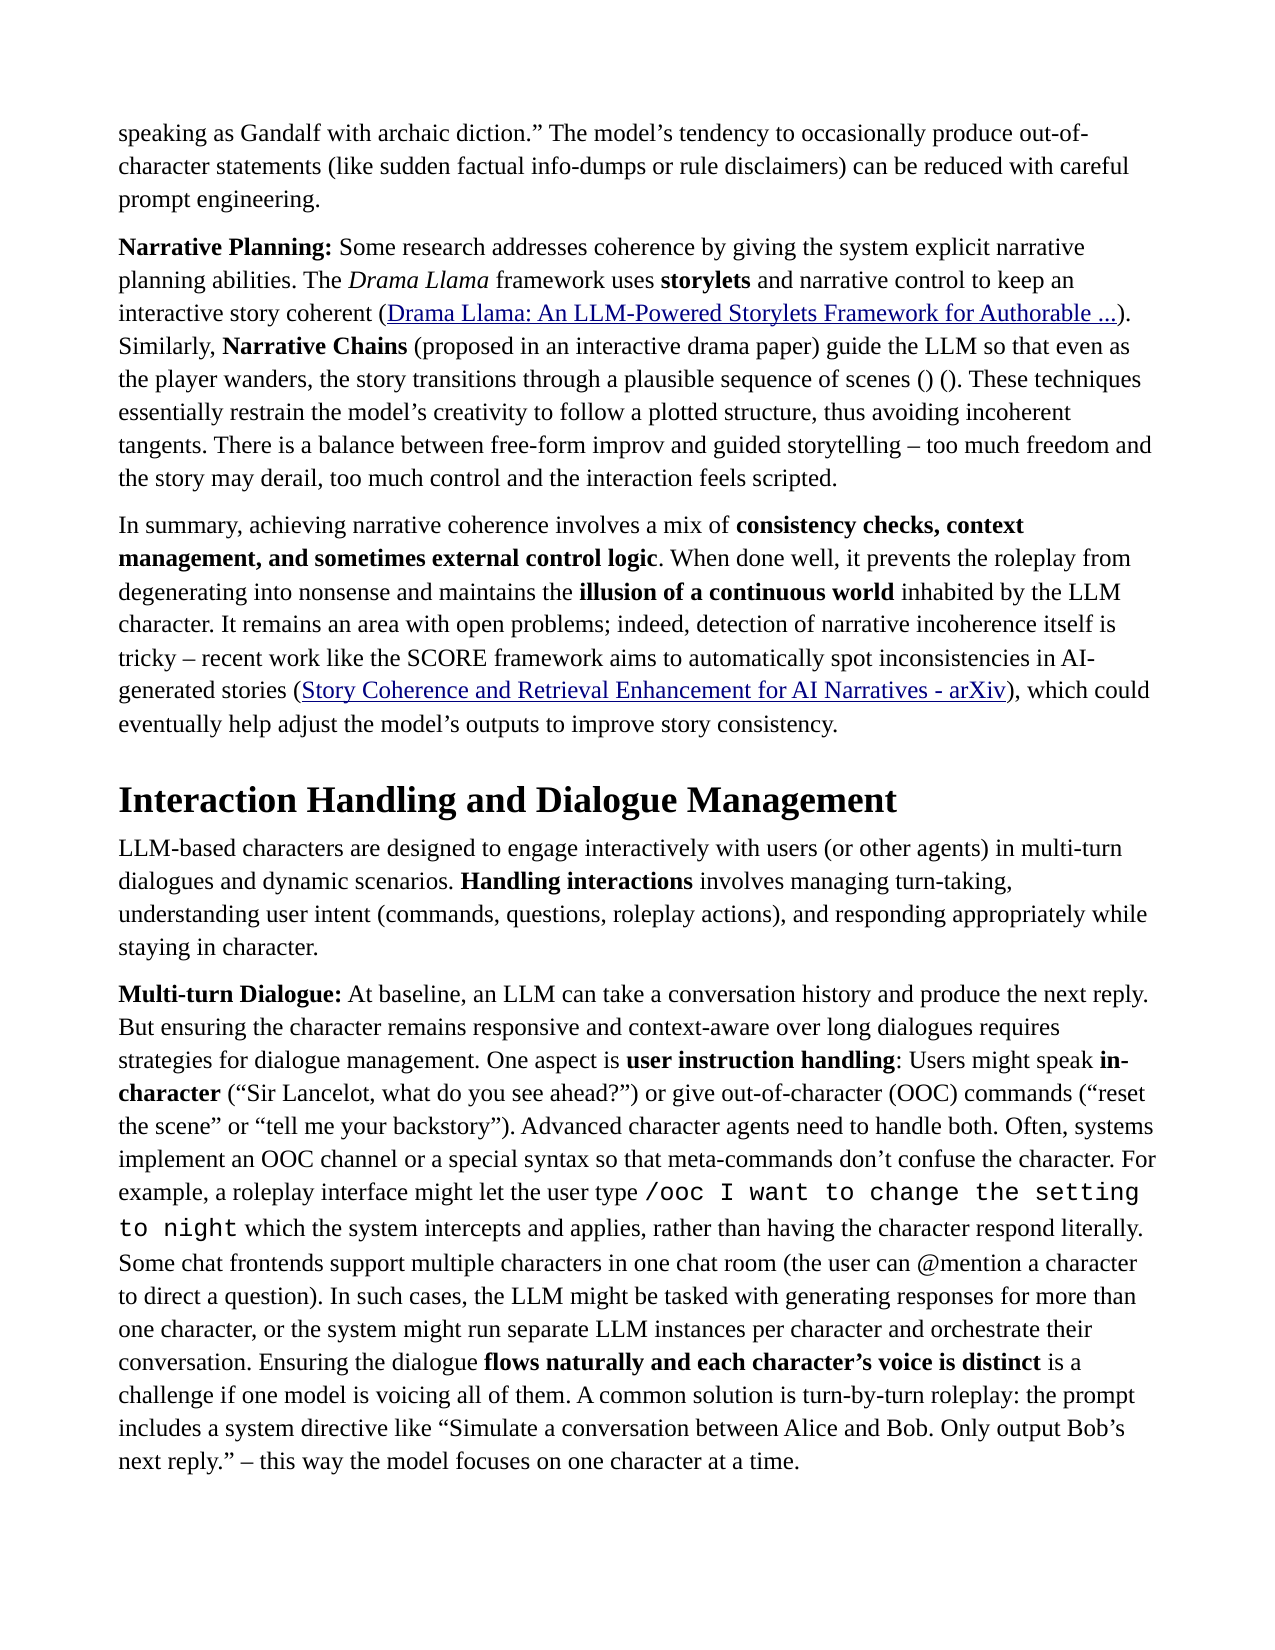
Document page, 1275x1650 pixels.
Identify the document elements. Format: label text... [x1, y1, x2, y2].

text Multi-turn Dialogue: At baseline, an LLM can take a conversation history and produce the next reply. But ensuring the character remains responsive and context-aware over long dialogues requires strategies for dialogue management. One aspect is user instruction handling: Users might speak in-character (“Sir Lancelot, what do you see ahead?”) or give out-of-character (OOC) commands (“reset the scene” or “tell me your backstory”). Advanced character agents need to handle both. Often, systems implement an OOC channel or a special syntax so that meta-commands don’t confuse the character. For example, a roleplay interface might let the user type /ooc I want to change the setting to night which the system intercepts and applies, rather than having the character respond literally. Some chat frontends support multiple characters in one chat room (the user can @mention a character to direct a question). In such cases, the LLM might be tasked with generating responses for more than one character, or the system might run separate LLM instances per character and orchestrate their conversation. Ensuring the dialogue flows naturally and each character’s voice is distinct is a challenge if one model is voicing all of them. A common solution is turn-by-turn roleplay: the prompt includes a system directive like “Simulate a conversation between Alice and Bob. Only output Bob’s next reply.” – this way the model focuses on one character at a time. [118, 979, 1157, 1474]
text Narrative Planning: Some research addresses coherence by giving the system explicit narrative planning abilities. The Drama Llama framework uses storylets and narrative control to keep an interactive story coherent (Drama Llama: An LLM-Powered Storylets Framework for Authorable ...). Similarly, Narrative Chains (proposed in an interactive drama paper) guide the LLM so that even as the player wanders, the story transitions through a plausible sequence of scenes () (). These techniques essentially restrain the model’s creativity to follow a plotted structure, thus avoiding incoherent tangents. There is a balance between free-form improv and guided storytelling – too much freedom and the story may derail, too much control and the interaction feels scripted. [118, 232, 1157, 492]
text LLM-based characters are designed to engage interactively with users (or other agents) in multi-turn dialogues and dynamic scenarios. Handling interactions involves managing turn-taking, understanding user intent (commands, questions, roleplay actions), and responding appropriately while staying in character. [118, 833, 1157, 961]
text speaking as Gandalf with archaic diction.” The model’s tendency to occasionally produce out-of-character statements (like sudden factual info-dumps or rule disclaimers) can be reduced with careful prompt engineering. [118, 118, 1157, 213]
text In summary, achieving narrative coherence involves a mix of consistency checks, context management, and sometimes external control logic. When done well, it prevents the roleplay from degenerating into nonsense and maintains the illusion of a continuous world inhabited by the LLM character. It remains an area with open problems; indeed, detection of narrative incoherence itself is tricky – recent work like the SCORE framework aims to automatically spot inconsistencies in AI-generated stories (Story Coherence and Retrieval Enhancement for AI Narratives - arXiv), which could eventually help adjust the model’s outputs to improve story consistency. [118, 511, 1157, 737]
subtitle Interaction Handling and Dialogue Management [118, 777, 1157, 820]
